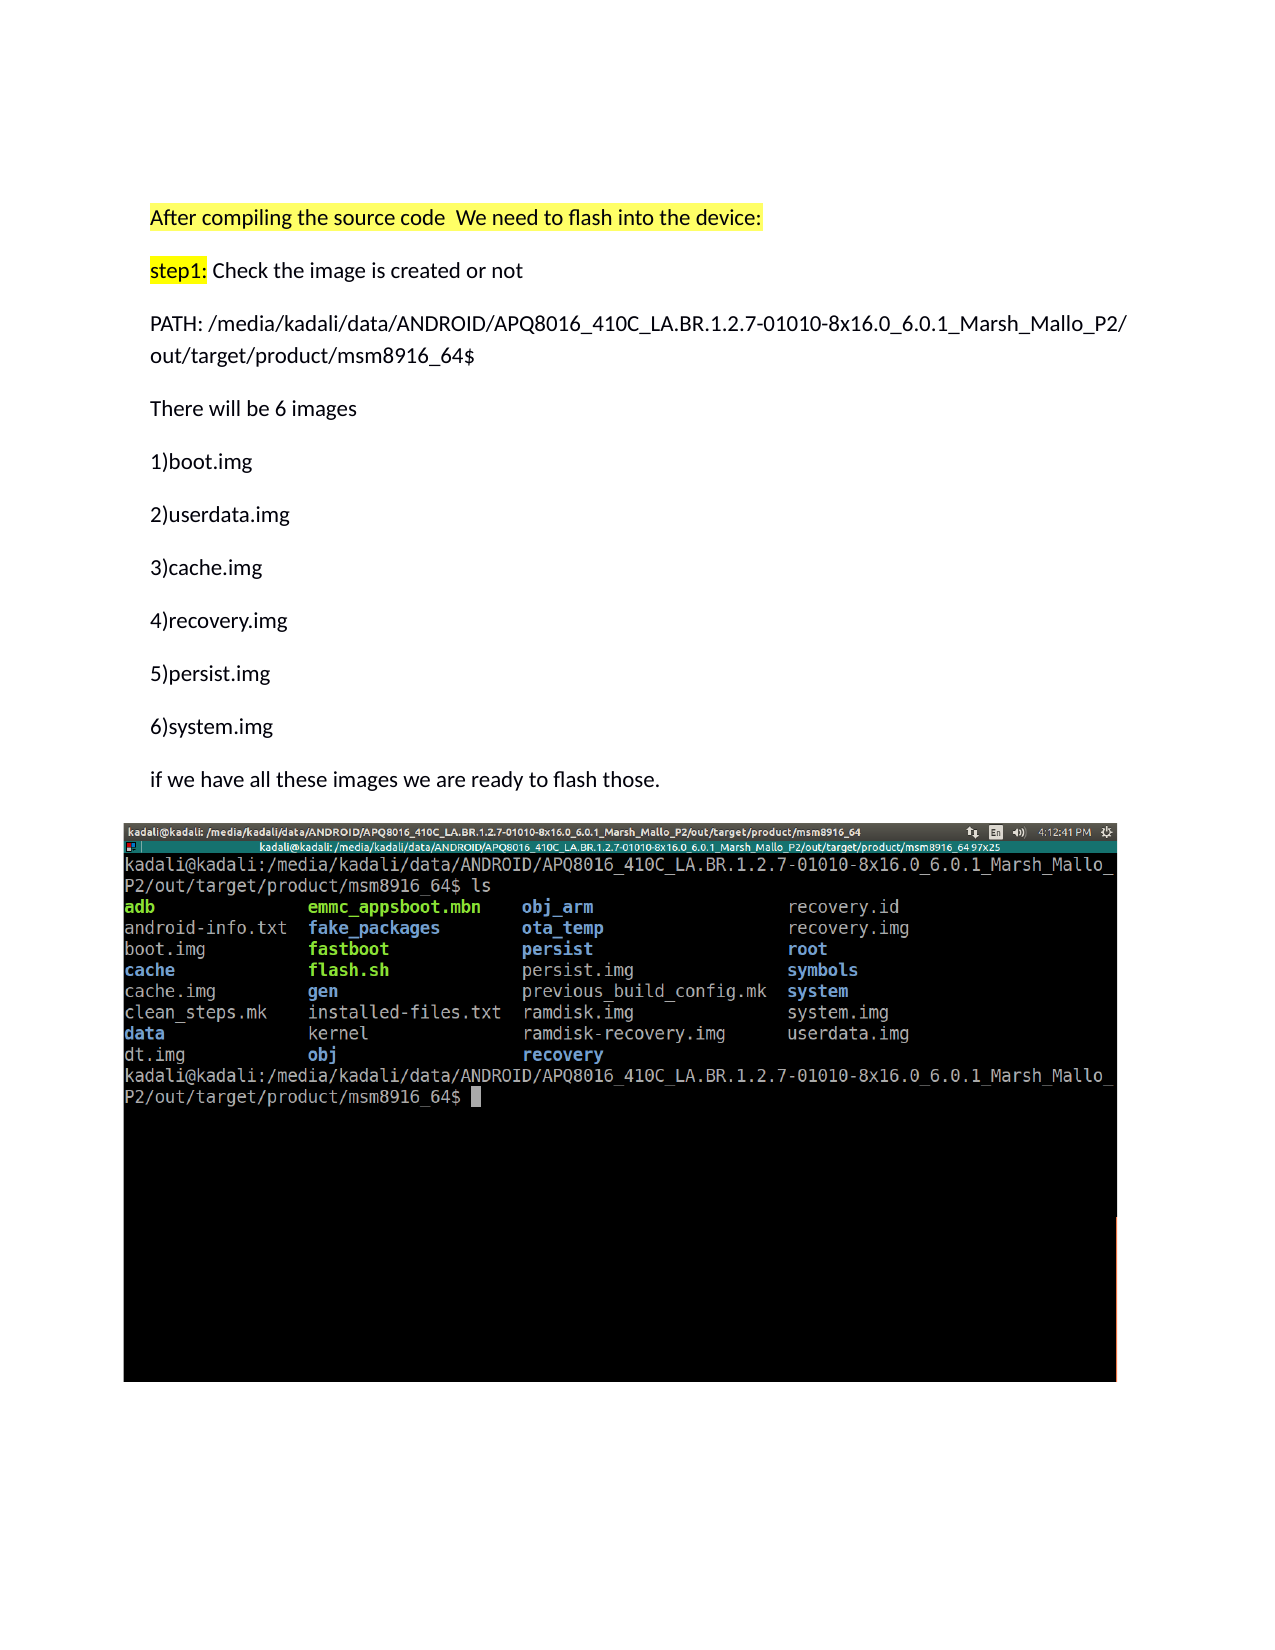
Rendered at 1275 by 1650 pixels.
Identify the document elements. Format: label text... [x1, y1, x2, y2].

text 5)persist.img [150, 659, 1144, 687]
text 4)recovery.img [150, 606, 1144, 634]
text 3)cache.img [150, 553, 1144, 581]
text step1: Check the image is created or not [150, 256, 1144, 284]
text 6)system.img [150, 712, 1144, 740]
text 1)boot.img [150, 447, 1144, 475]
text There will be 6 images [150, 394, 1144, 422]
picture [123, 823, 1118, 1382]
text After compiling the source code We need to flash into the device: [150, 203, 1144, 231]
text PATH: /media/kadali/data/ANDROID/APQ8016_410C_LA.BR.1.2.7-01010-8x16.0_6.0.1_Marsh_Mallo_P2/out/target/product/msm8916_64$ [150, 309, 1144, 369]
text 2)userdata.img [150, 500, 1144, 528]
text if we have all these images we are ready to flash those. [150, 765, 1144, 793]
